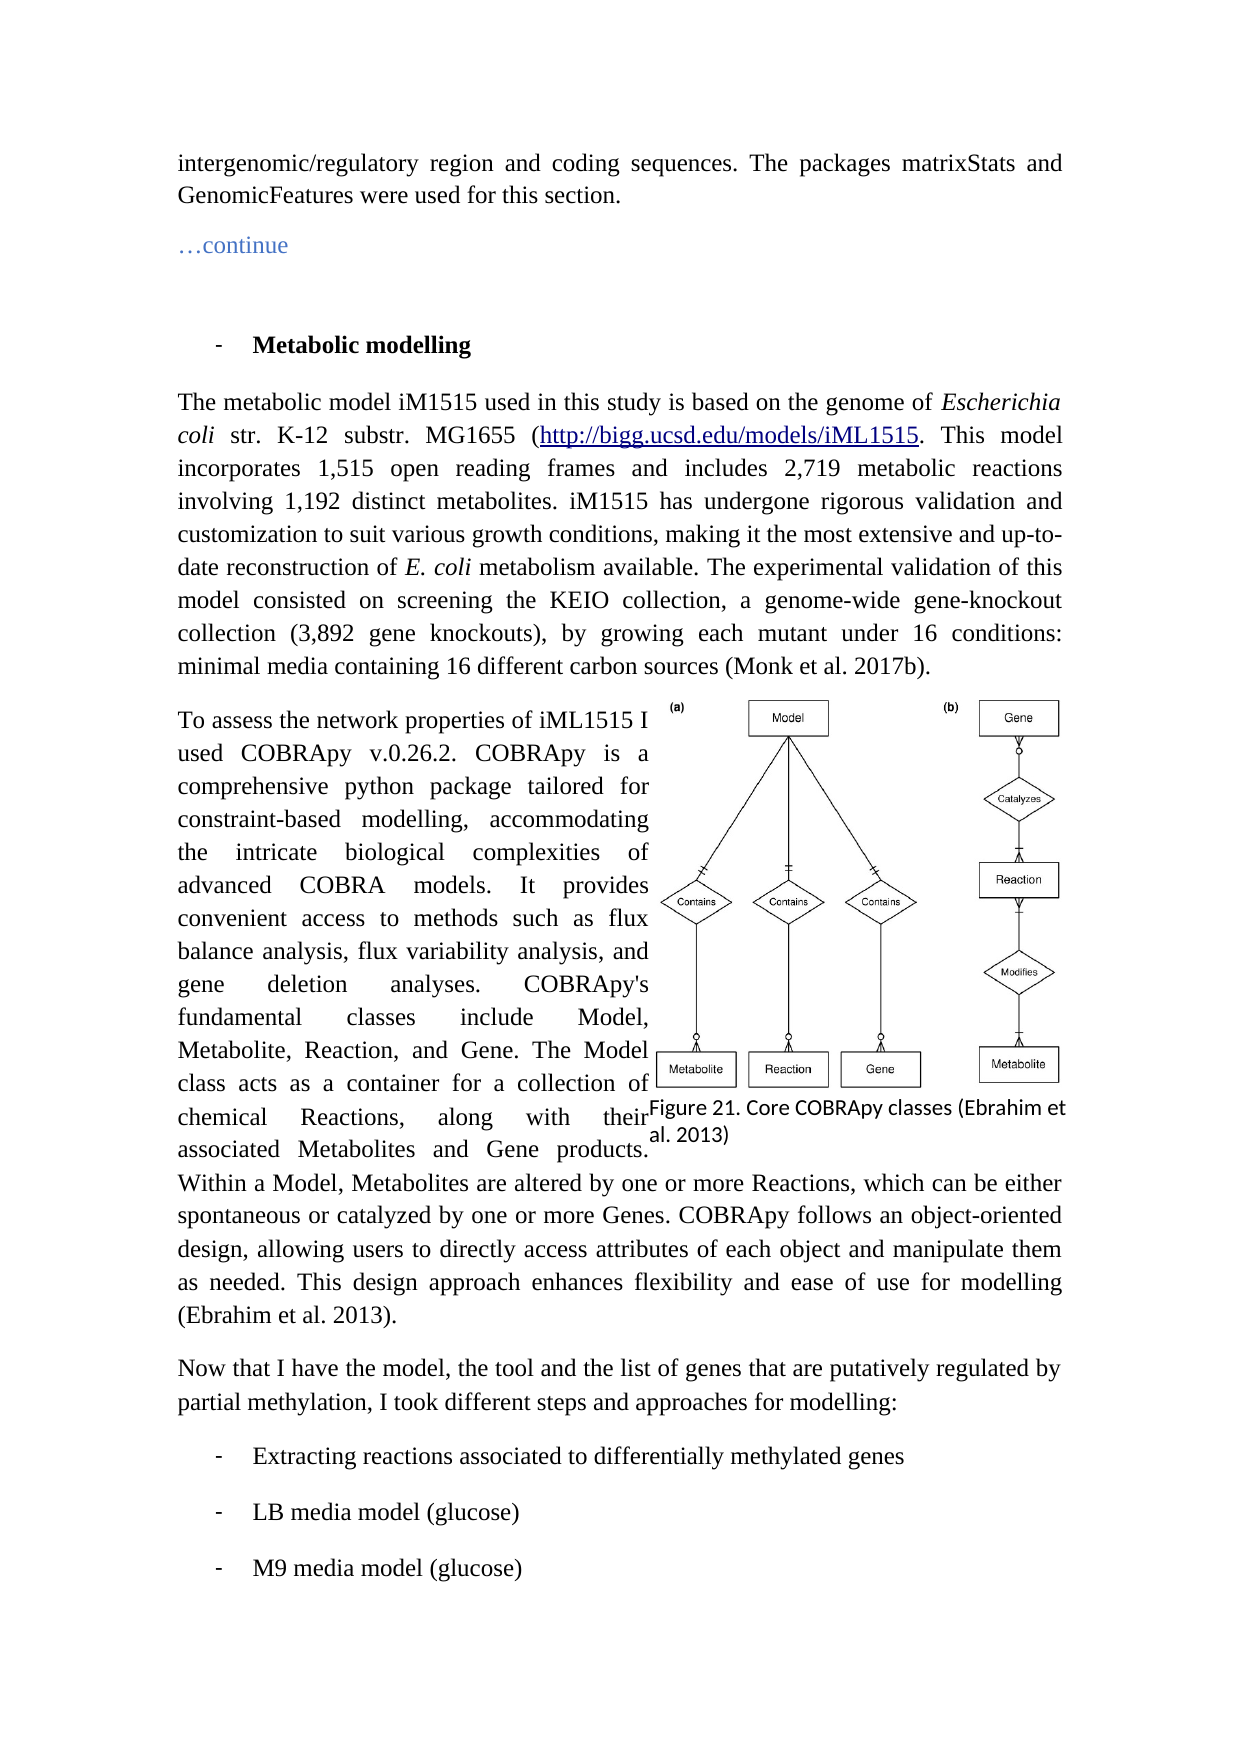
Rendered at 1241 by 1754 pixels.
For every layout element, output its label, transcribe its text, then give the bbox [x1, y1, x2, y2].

text …continue [177, 230, 1063, 259]
text intergenomic/regulatory region and coding sequences. The packages matrixStats and GenomicFeatures were used for this section. [177, 148, 1063, 209]
text The metabolic model iM1515 used in this study is based on the genome of Escherichia coli str. K-12 substr. MG1655 (http://bigg.ucsd.edu/models/iML1515. This model incorporates 1,515 open reading frames and includes 2,719 metabolic reactions involving 1,192 distinct metabolites. iM1515 has undergone rigorous validation and customization to suit various growth conditions, making it the most extensive and up-to-date reconstruction of E. coli metabolism available. The experimental validation of this model consisted on screening the KEIO collection, a genome-wide gene-knockout collection (3,892 gene knockouts), by growing each mutant under 16 conditions: minimal media containing 16 different carbon sources (Monk et al. 2017b). [177, 387, 1063, 680]
list LB media model (glucose) [215, 1496, 1063, 1527]
text To assess the network properties of iML1515 I used COBRApy v.0.26.2. COBRApy is a comprehensive python package tailored for constraint-based modelling, accommodating the intricate biological complexities of advanced COBRA models. It provides convenient access to methods such as flux balance analysis, flux variability analysis, and gene deletion analyses. COBRApy's fundamental classes include Model, Metabolite, Reaction, and Gene. The Model class acts as a container for a collection of chemical Reactions, along with their associated Metabolites and Gene products. Within a Model, Metabolites are altered by one or more Reactions, which can be either spontaneous or catalyzed by one or more Genes. COBRApy follows an object-oriented design, allowing users to directly access attributes of each object and manipulate them as needed. This design approach enhances flexibility and ease of use for modelling (Ebrahim et al. 2013). [177, 705, 1063, 1328]
list Extracting reactions associated to differentially methylated genes [215, 1440, 1063, 1471]
list M9 media model (glucose) [215, 1552, 1063, 1583]
text Now that I have the model, the tool and the list of genes that are putatively regulated by partial methylation, I took different steps and approaches for modelling: [177, 1353, 1063, 1415]
list Metabolic modelling [215, 330, 1063, 360]
